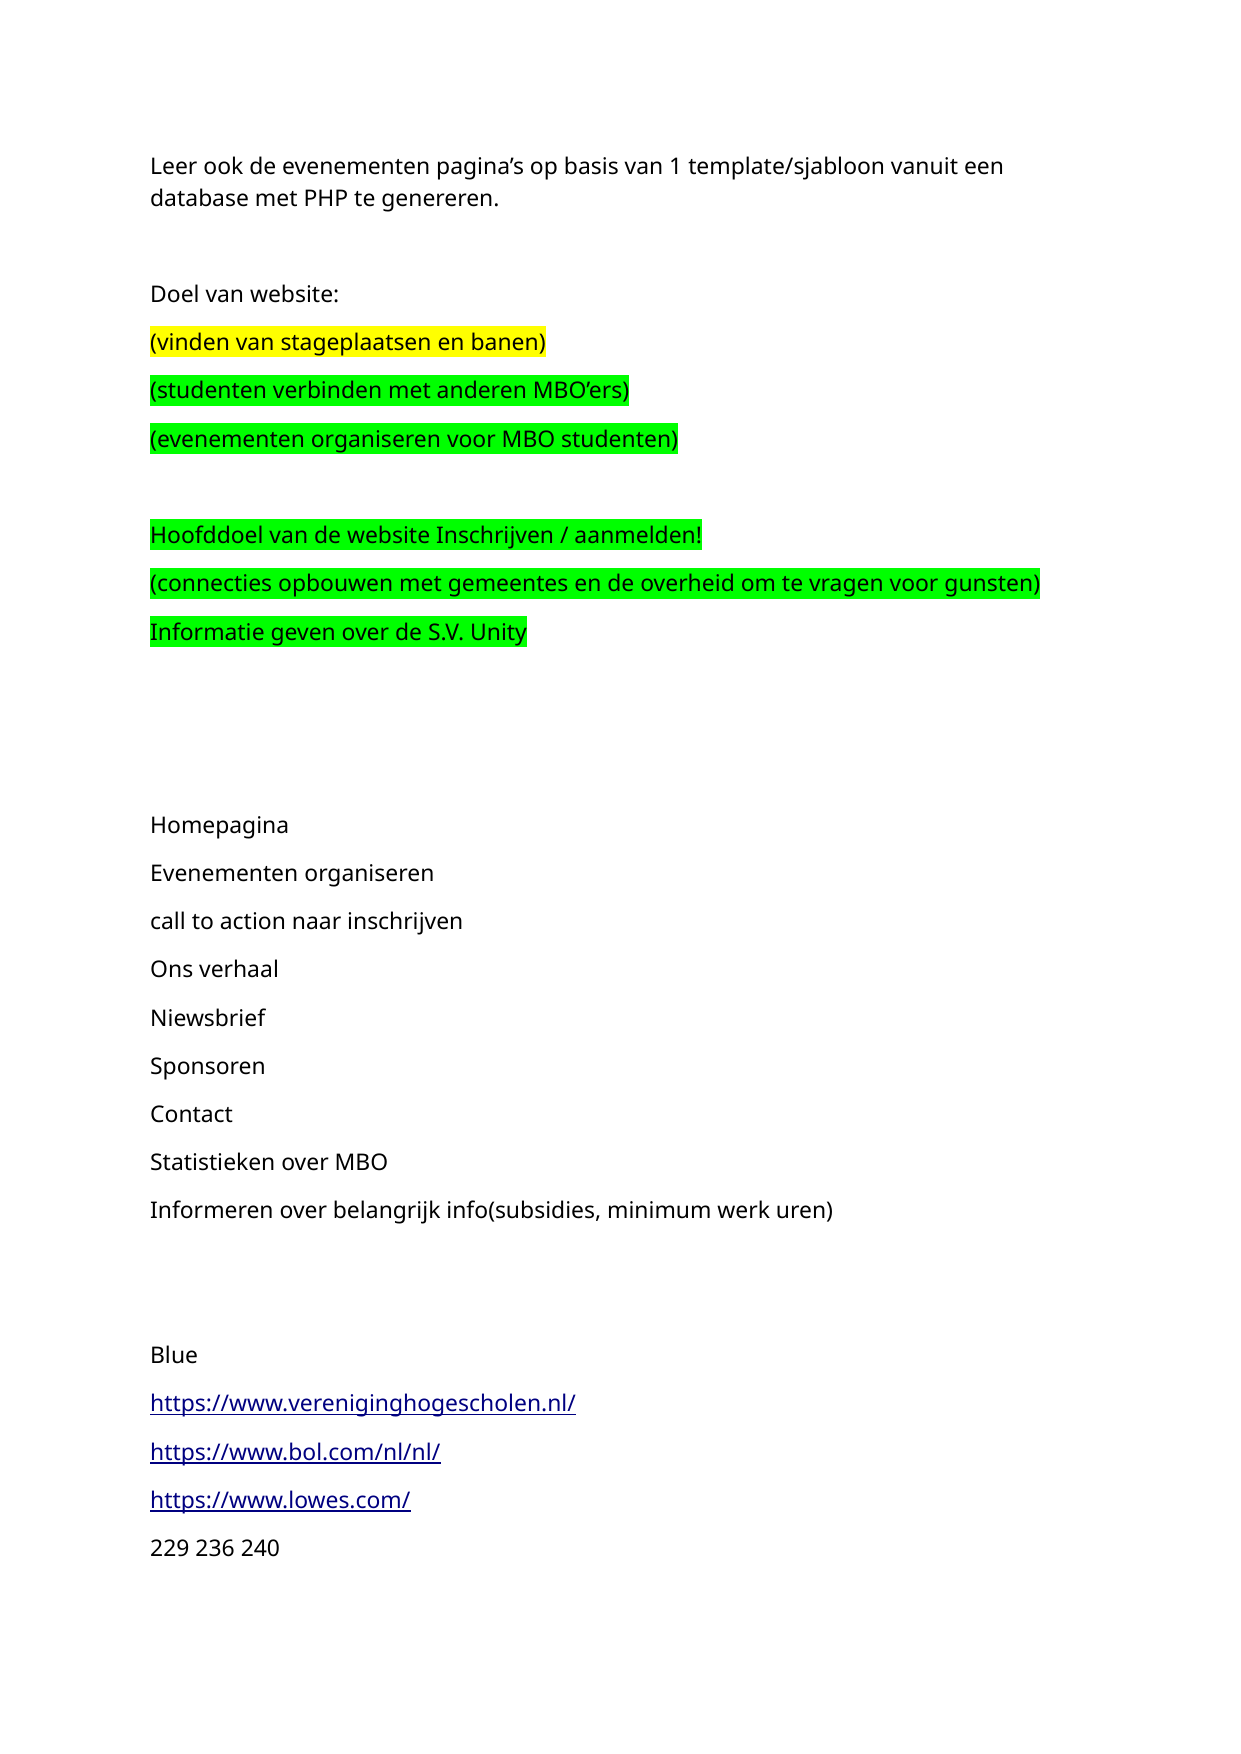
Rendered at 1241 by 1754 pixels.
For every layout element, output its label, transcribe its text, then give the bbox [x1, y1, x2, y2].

text Hoofddoel van de website Inschrijven / aanmelden! [150, 519, 1090, 550]
text Blue [150, 1339, 1090, 1370]
text https://www.vereniginghogescholen.nl/ [150, 1387, 1090, 1418]
text Homepagina [150, 808, 1090, 840]
text Evenementen organiseren [150, 857, 1090, 888]
text call to action naar inschrijven [150, 905, 1090, 936]
text Contact [150, 1098, 1090, 1129]
text Ons verhaal [150, 953, 1090, 984]
text https://www.lowes.com/ [150, 1484, 1090, 1515]
text (vinden van stageplaatsen en banen) [150, 326, 1090, 357]
text (studenten verbinden met anderen MBO’ers) [150, 374, 1090, 406]
text (evenementen organiseren voor MBO studenten) [150, 423, 1090, 454]
text Statistieken over MBO [150, 1146, 1090, 1177]
text Niewsbrief [150, 1001, 1090, 1033]
text Sponsoren [150, 1050, 1090, 1081]
text Informeren over belangrijk info(subsidies, minimum werk uren) [150, 1194, 1090, 1226]
text Doel van website: [150, 278, 1090, 309]
text (connecties opbouwen met gemeentes en de overheid om te vragen voor gunsten) [150, 567, 1090, 599]
text 229 236 240 [150, 1532, 1090, 1563]
text Informatie geven over de S.V. Unity [150, 616, 1090, 647]
text https://www.bol.com/nl/nl/ [150, 1436, 1090, 1467]
text Leer ook de evenementen pagina’s op basis van 1 template/sjabloon vanuit een database met PHP te genereren. [150, 150, 1090, 213]
